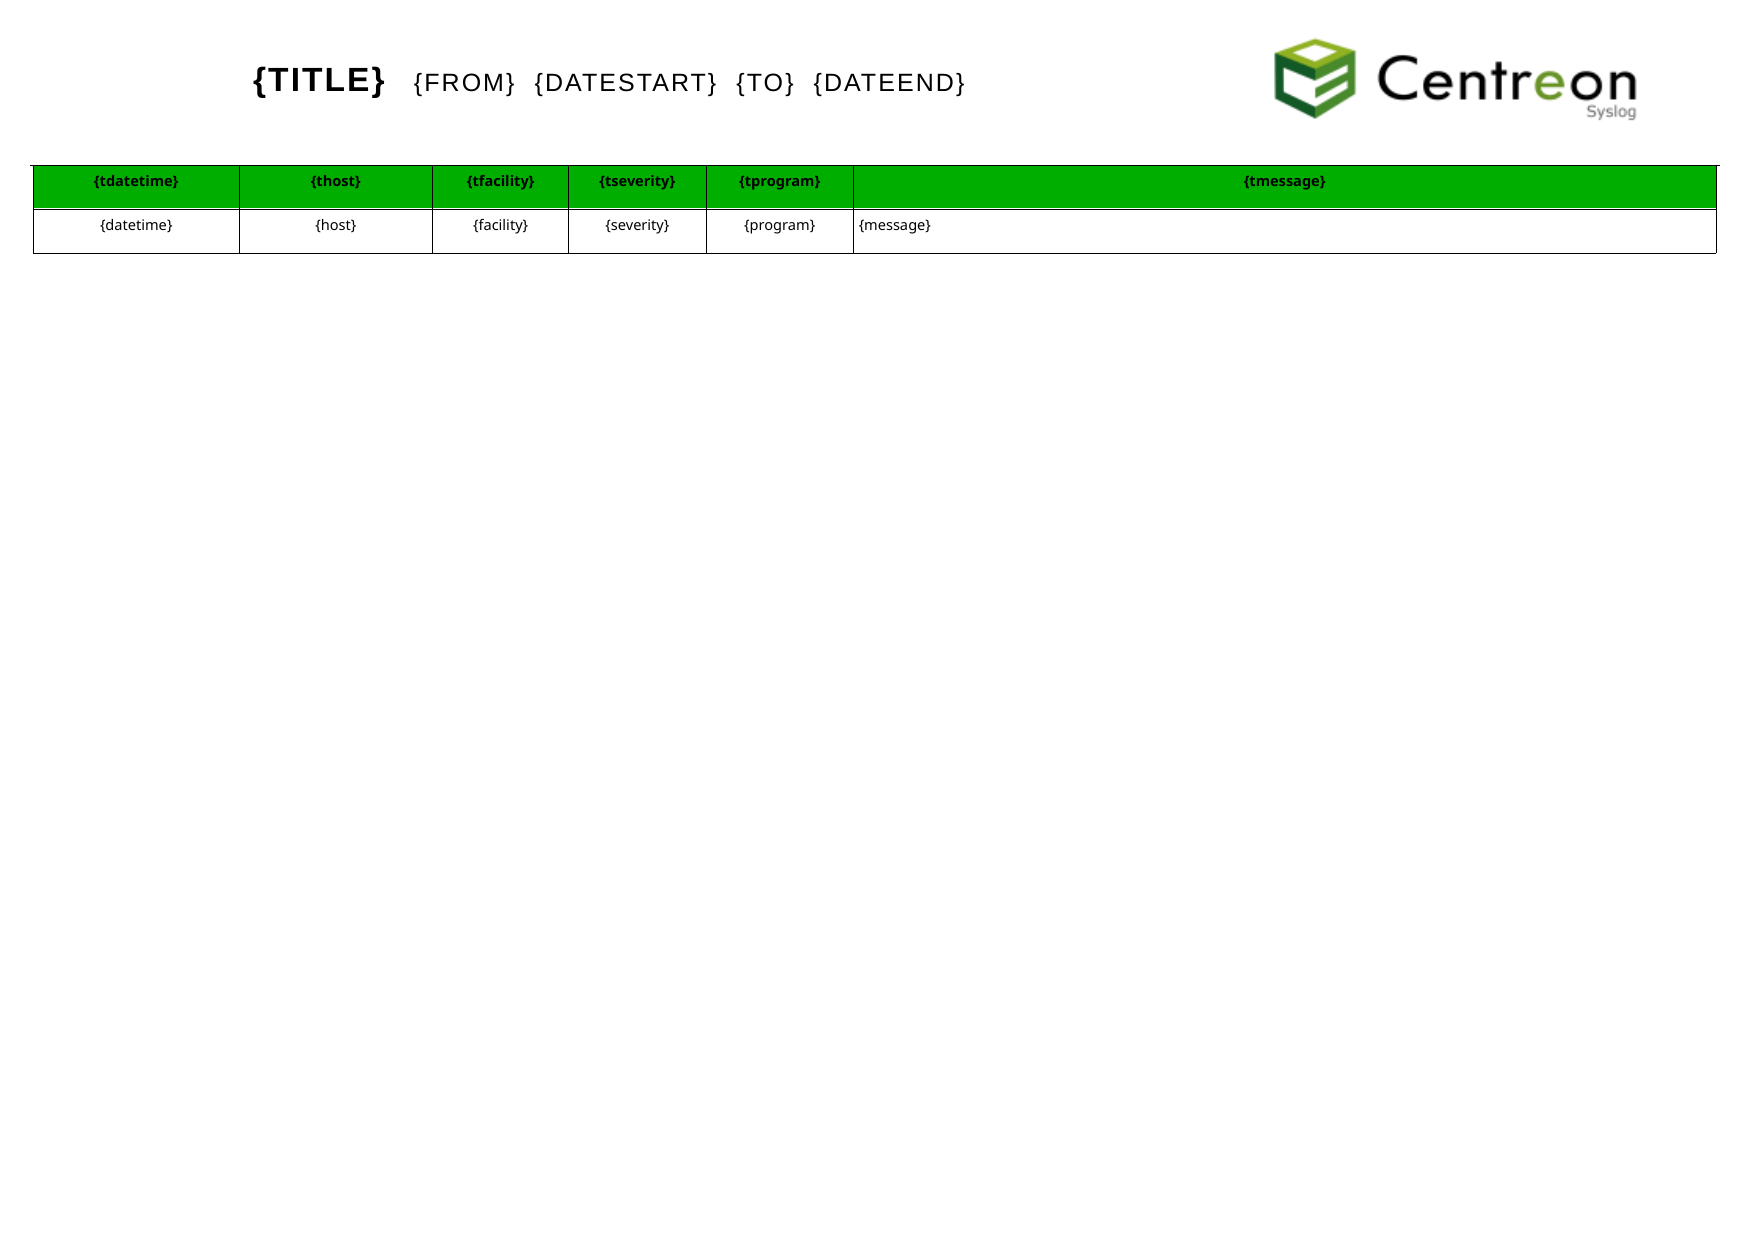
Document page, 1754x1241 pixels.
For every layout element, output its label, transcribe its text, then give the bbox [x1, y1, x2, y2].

table_cell {program} [707, 210, 853, 252]
table_header {tdatetime} [34, 166, 239, 208]
table_header {tseverity} [569, 166, 706, 208]
table_cell {datetime} [34, 210, 239, 252]
table_header {tfacility} [433, 166, 568, 208]
table_cell {message} [854, 210, 1716, 252]
picture [1270, 35, 1643, 125]
table_cell {host} [240, 210, 432, 252]
table_header {tmessage} [854, 166, 1716, 208]
table_header {title} {from} {datestart} {to} {dateend} [30, 30, 1188, 153]
table_cell {severity} [569, 210, 706, 252]
table_cell {facility} [433, 210, 568, 252]
table_header [1189, 30, 1724, 153]
table_header {thost} [240, 166, 432, 208]
table_header {tprogram} [707, 166, 853, 208]
